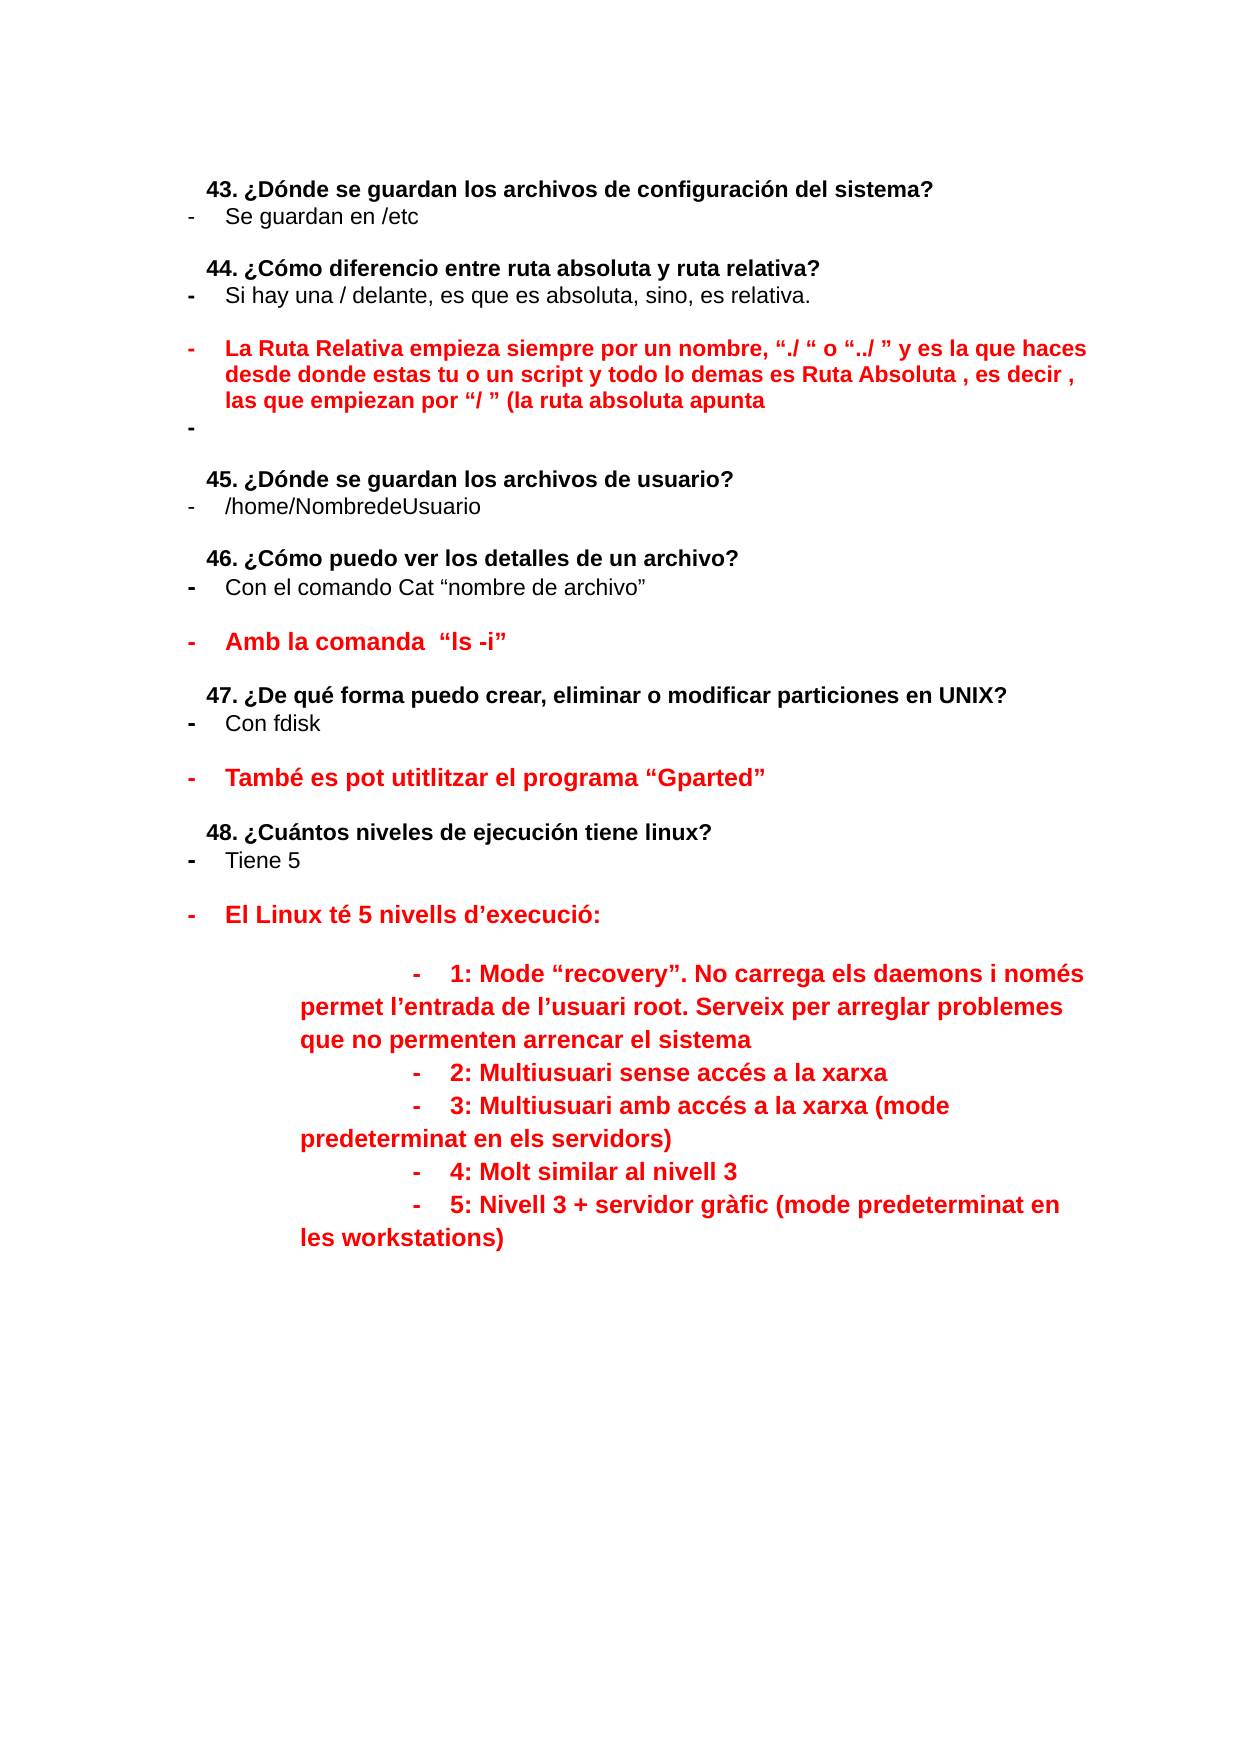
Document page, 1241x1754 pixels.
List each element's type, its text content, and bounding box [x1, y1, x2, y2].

list ¿Cómo diferencio entre ruta absoluta y ruta relativa? [206, 255, 1090, 282]
list 4: Molt similar al nivell 3 [300, 1157, 1090, 1186]
list Si hay una / delante, es que es absoluta, sino, es relativa. [187, 282, 1090, 308]
list ¿Cómo puedo ver los detalles de un archivo? [206, 545, 1090, 572]
list Se guardan en /etc [187, 203, 1090, 229]
list 5: Nivell 3 + servidor gràfic (mode predeterminat en les workstations) [300, 1190, 1090, 1252]
list ¿De qué forma puedo crear, eliminar o modificar particiones en UNIX? [206, 682, 1090, 708]
list També es pot utitlitzar el programa “Gparted” [187, 763, 1090, 792]
list ¿Dónde se guardan los archivos de configuración del sistema? [206, 176, 1090, 203]
list El Linux té 5 nivells d’execució: [187, 900, 1090, 929]
list 3: Multiusuari amb accés a la xarxa (mode predeterminat en els servidors) [300, 1091, 1090, 1153]
list 1: Mode “recovery”. No carrega els daemons i només permet l’entrada de l’usuari root. Serveix per arreglar problemes que no permenten arrencar el sistema [300, 959, 1090, 1054]
list Con fdisk [187, 708, 1090, 737]
list /home/NombredeUsuario [187, 493, 1090, 519]
list 2: Multiusuari sense accés a la xarxa [300, 1058, 1090, 1087]
list Con el comando Cat “nombre de archivo” [187, 572, 1090, 600]
list ¿Cuántos niveles de ejecución tiene linux? [206, 818, 1090, 845]
list Tiene 5 [187, 845, 1090, 873]
list ¿Dónde se guardan los archivos de usuario? [206, 466, 1090, 493]
list Amb la comanda “ls -i” [187, 627, 1090, 656]
list La Ruta Relativa empieza siempre por un nombre, “./ “ o “../ ” y es la que haces desde donde estas tu o un script y todo lo demas es Ruta Absoluta , es decir , las que empiezan por “/ ” (la ruta absoluta apunta [187, 334, 1090, 413]
